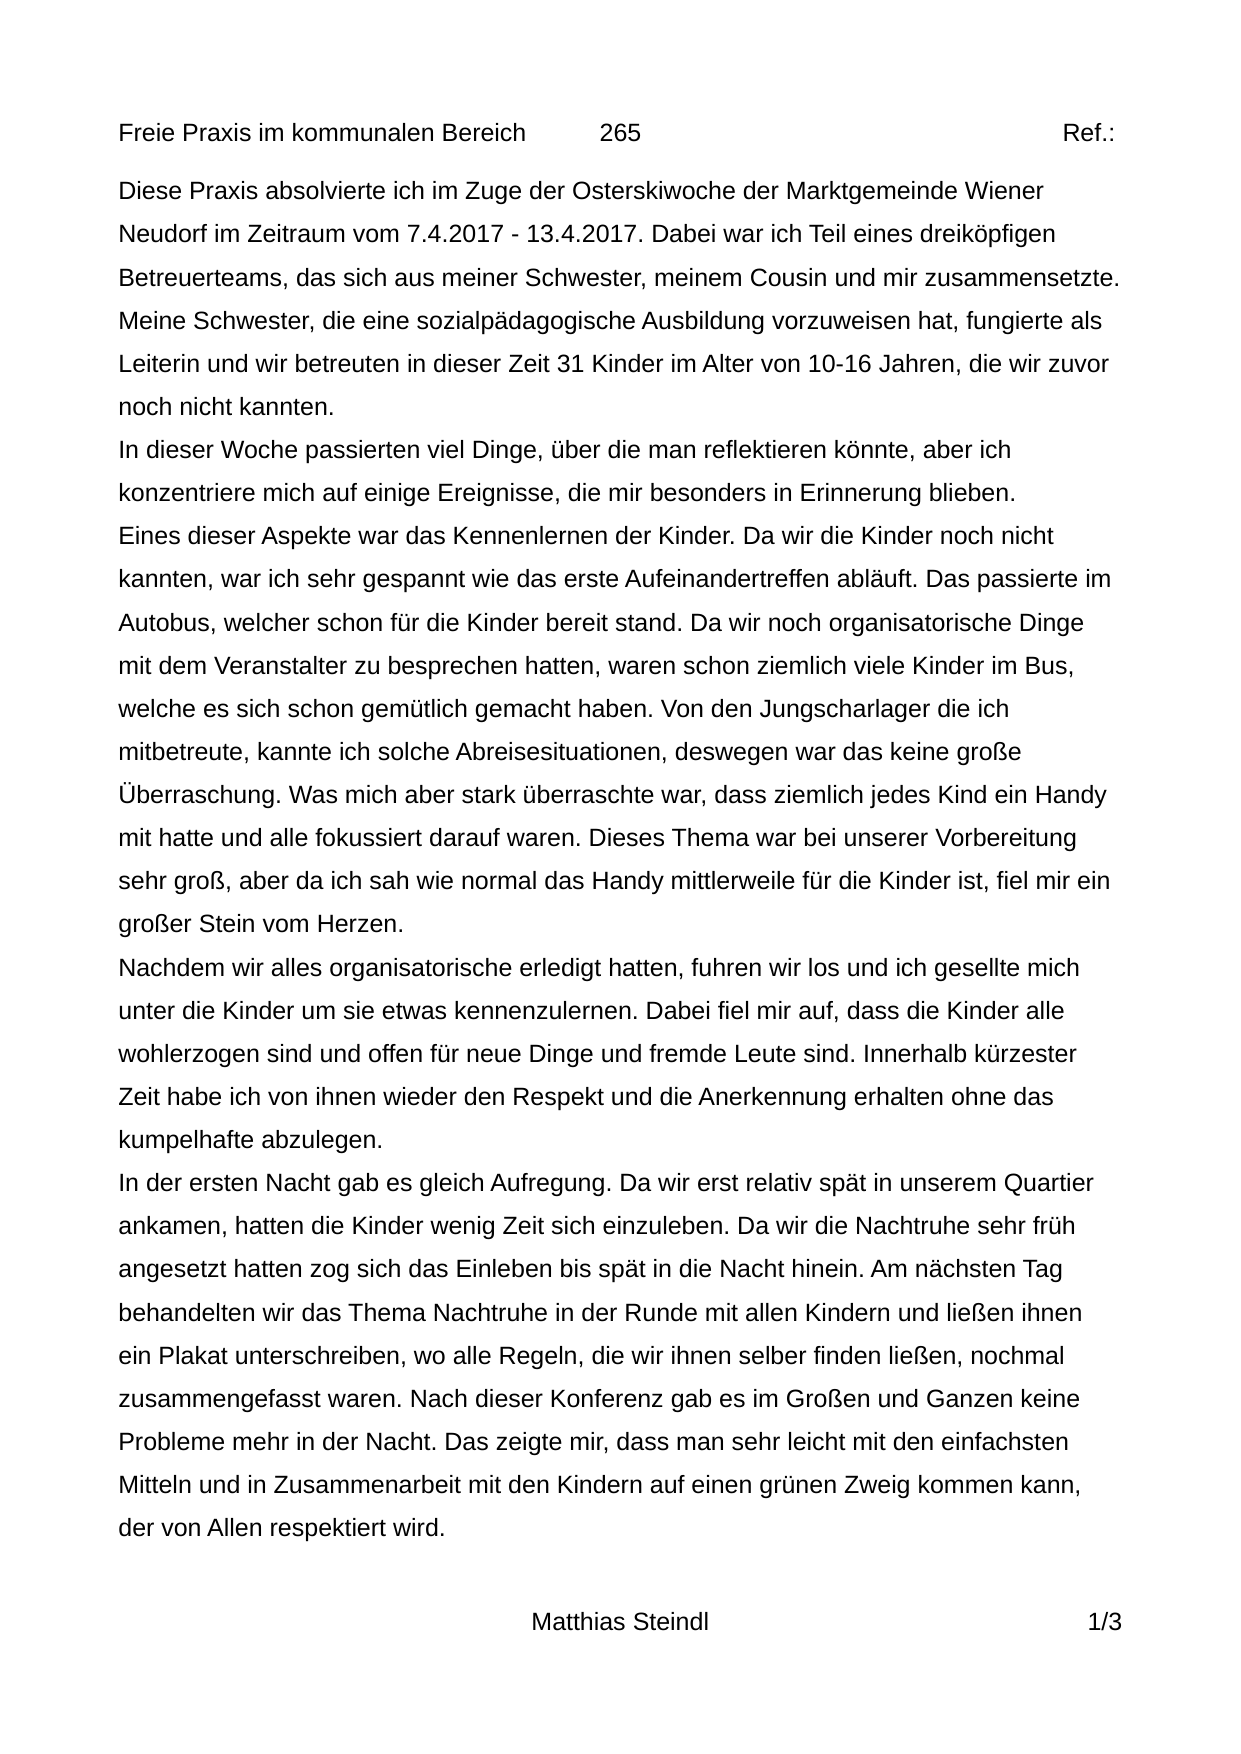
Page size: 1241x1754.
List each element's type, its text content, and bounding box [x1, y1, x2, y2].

text Nachdem wir alles organisatorische erledigt hatten, fuhren wir los und ich gesellte mich unter die Kinder um sie etwas kennenzulernen. Dabei fiel mir auf, dass die Kinder alle wohlerzogen sind und offen für neue Dinge und fremde Leute sind. Innerhalb kürzester Zeit habe ich von ihnen wieder den Respekt und die Anerkennung erhalten ohne das kumpelhafte abzulegen. [118, 953, 1122, 1154]
text Eines dieser Aspekte war das Kennenlernen der Kinder. Da wir die Kinder noch nicht kannten, war ich sehr gespannt wie das erste Aufeinandertreffen abläuft. Das passierte im Autobus, welcher schon für die Kinder bereit stand. Da wir noch organisatorische Dinge mit dem Veranstalter zu besprechen hatten, waren schon ziemlich viele Kinder im Bus, welche es sich schon gemütlich gemacht haben. Von den Jungscharlager die ich mitbetreute, kannte ich solche Abreisesituationen, deswegen war das keine große Überraschung. Was mich aber stark überraschte war, dass ziemlich jedes Kind ein Handy mit hatte und alle fokussiert darauf waren. Dieses Thema war bei unserer Vorbereitung sehr groß, aber da ich sah wie normal das Handy mittlerweile für die Kinder ist, fiel mir ein großer Stein vom Herzen. [118, 521, 1122, 938]
text In dieser Woche passierten viel Dinge, über die man reflektieren könnte, aber ich konzentriere mich auf einige Ereignisse, die mir besonders in Erinnerung blieben. [118, 435, 1122, 507]
text In der ersten Nacht gab es gleich Aufregung. Da wir erst relativ spät in unserem Quartier ankamen, hatten die Kinder wenig Zeit sich einzuleben. Da wir die Nachtruhe sehr früh angesetzt hatten zog sich das Einleben bis spät in die Nacht hinein. Am nächsten Tag behandelten wir das Thema Nachtruhe in der Runde mit allen Kindern und ließen ihnen ein Plakat unterschreiben, wo alle Regeln, die wir ihnen selber finden ließen, nochmal zusammengefasst waren. Nach dieser Konferenz gab es im Großen und Ganzen keine Probleme mehr in der Nacht. Das zeigte mir, dass man sehr leicht mit den einfachsten Mitteln und in Zusammenarbeit mit den Kindern auf einen grünen Zweig kommen kann, der von Allen respektiert wird. [118, 1168, 1122, 1542]
text Meine Schwester, die eine sozialpädagogische Ausbildung vorzuweisen hat, fungierte als Leiterin und wir betreuten in dieser Zeit 31 Kinder im Alter von 10-16 Jahren, die wir zuvor noch nicht kannten. [118, 306, 1122, 421]
text Diese Praxis absolvierte ich im Zuge der Osterskiwoche der Marktgemeinde Wiener Neudorf im Zeitraum vom 7.4.2017 - 13.4.2017. Dabei war ich Teil eines dreiköpfigen Betreuerteams, das sich aus meiner Schwester, meinem Cousin und mir zusammensetzte. [118, 176, 1122, 291]
